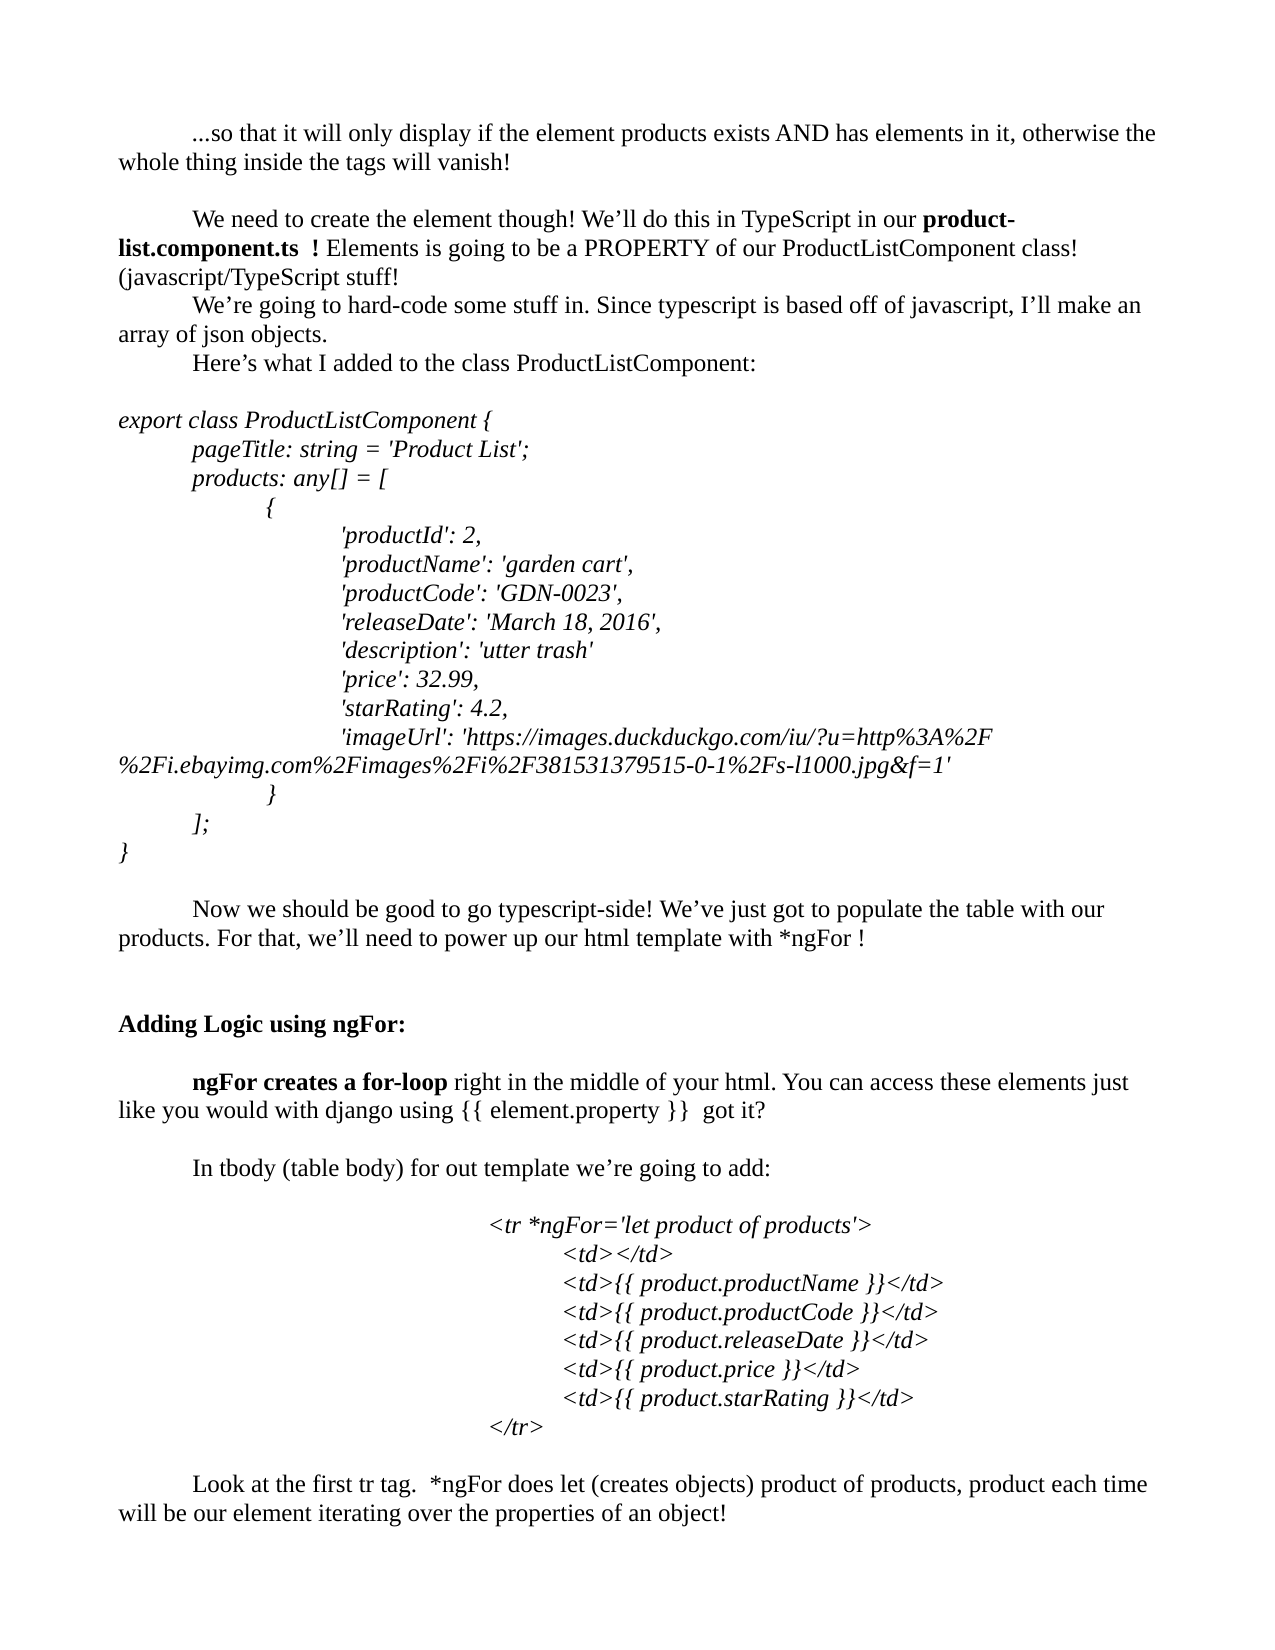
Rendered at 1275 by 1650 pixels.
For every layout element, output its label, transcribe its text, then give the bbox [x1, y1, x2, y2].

text </tr> [118, 1412, 1157, 1441]
text { [118, 492, 1157, 521]
text 'productName': 'garden cart', [118, 549, 1157, 578]
text Look at the first tr tag. *ngFor does let (creates objects) product of products, product each time will be our element iterating over the properties of an object! [118, 1469, 1157, 1527]
text 'releaseDate': 'March 18, 2016', [118, 607, 1157, 636]
text products: any[] = [ [118, 463, 1157, 492]
text 'imageUrl': 'https://images.duckduckgo.com/iu/?u=http%3A%2F%2Fi.ebayimg.com%2Fimages%2Fi%2F381531379515-0-1%2Fs-l1000.jpg&f=1' [118, 722, 1157, 779]
text 'starRating': 4.2, [118, 693, 1157, 722]
text We need to create the element though! We’ll do this in TypeScript in our product-list.component.ts ! Elements is going to be a PROPERTY of our ProductListComponent class! (javascript/TypeScript stuff! [118, 204, 1157, 291]
text Adding Logic using ngFor: [118, 1009, 1157, 1038]
text 'productCode': 'GDN-0023', [118, 578, 1157, 607]
text ...so that it will only display if the element products exists AND has elements in it, otherwise the whole thing inside the tags will vanish! [118, 118, 1157, 176]
text <tr *ngFor='let product of products'> [118, 1211, 1157, 1239]
text <td>{{ product.productCode }}</td> [118, 1297, 1157, 1326]
text We’re going to hard-code some stuff in. Since typescript is based off of javascript, I’ll make an array of json objects. [118, 291, 1157, 348]
text <td>{{ product.productName }}</td> [118, 1268, 1157, 1297]
text } [118, 837, 1157, 866]
text <td>{{ product.starRating }}</td> [118, 1383, 1157, 1412]
text <td>{{ product.releaseDate }}</td> [118, 1326, 1157, 1354]
text } [118, 779, 1157, 808]
text In tbody (table body) for out template we’re going to add: [118, 1153, 1157, 1182]
text 'price': 32.99, [118, 664, 1157, 693]
text export class ProductListComponent { [118, 406, 1157, 434]
text <td>{{ product.price }}</td> [118, 1354, 1157, 1383]
text pageTitle: string = 'Product List'; [118, 434, 1157, 463]
text 'description': 'utter trash' [118, 636, 1157, 664]
text Here’s what I added to the class ProductListComponent: [118, 348, 1157, 377]
text ngFor creates a for-loop right in the middle of your html. You can access these elements just like you would with django using {{ element.property }} got it? [118, 1067, 1157, 1124]
text <td></td> [118, 1239, 1157, 1268]
text 'productId': 2, [118, 521, 1157, 549]
text Now we should be good to go typescript-side! We’ve just got to populate the table with our products. For that, we’ll need to power up our html template with *ngFor ! [118, 894, 1157, 952]
text ]; [118, 808, 1157, 837]
